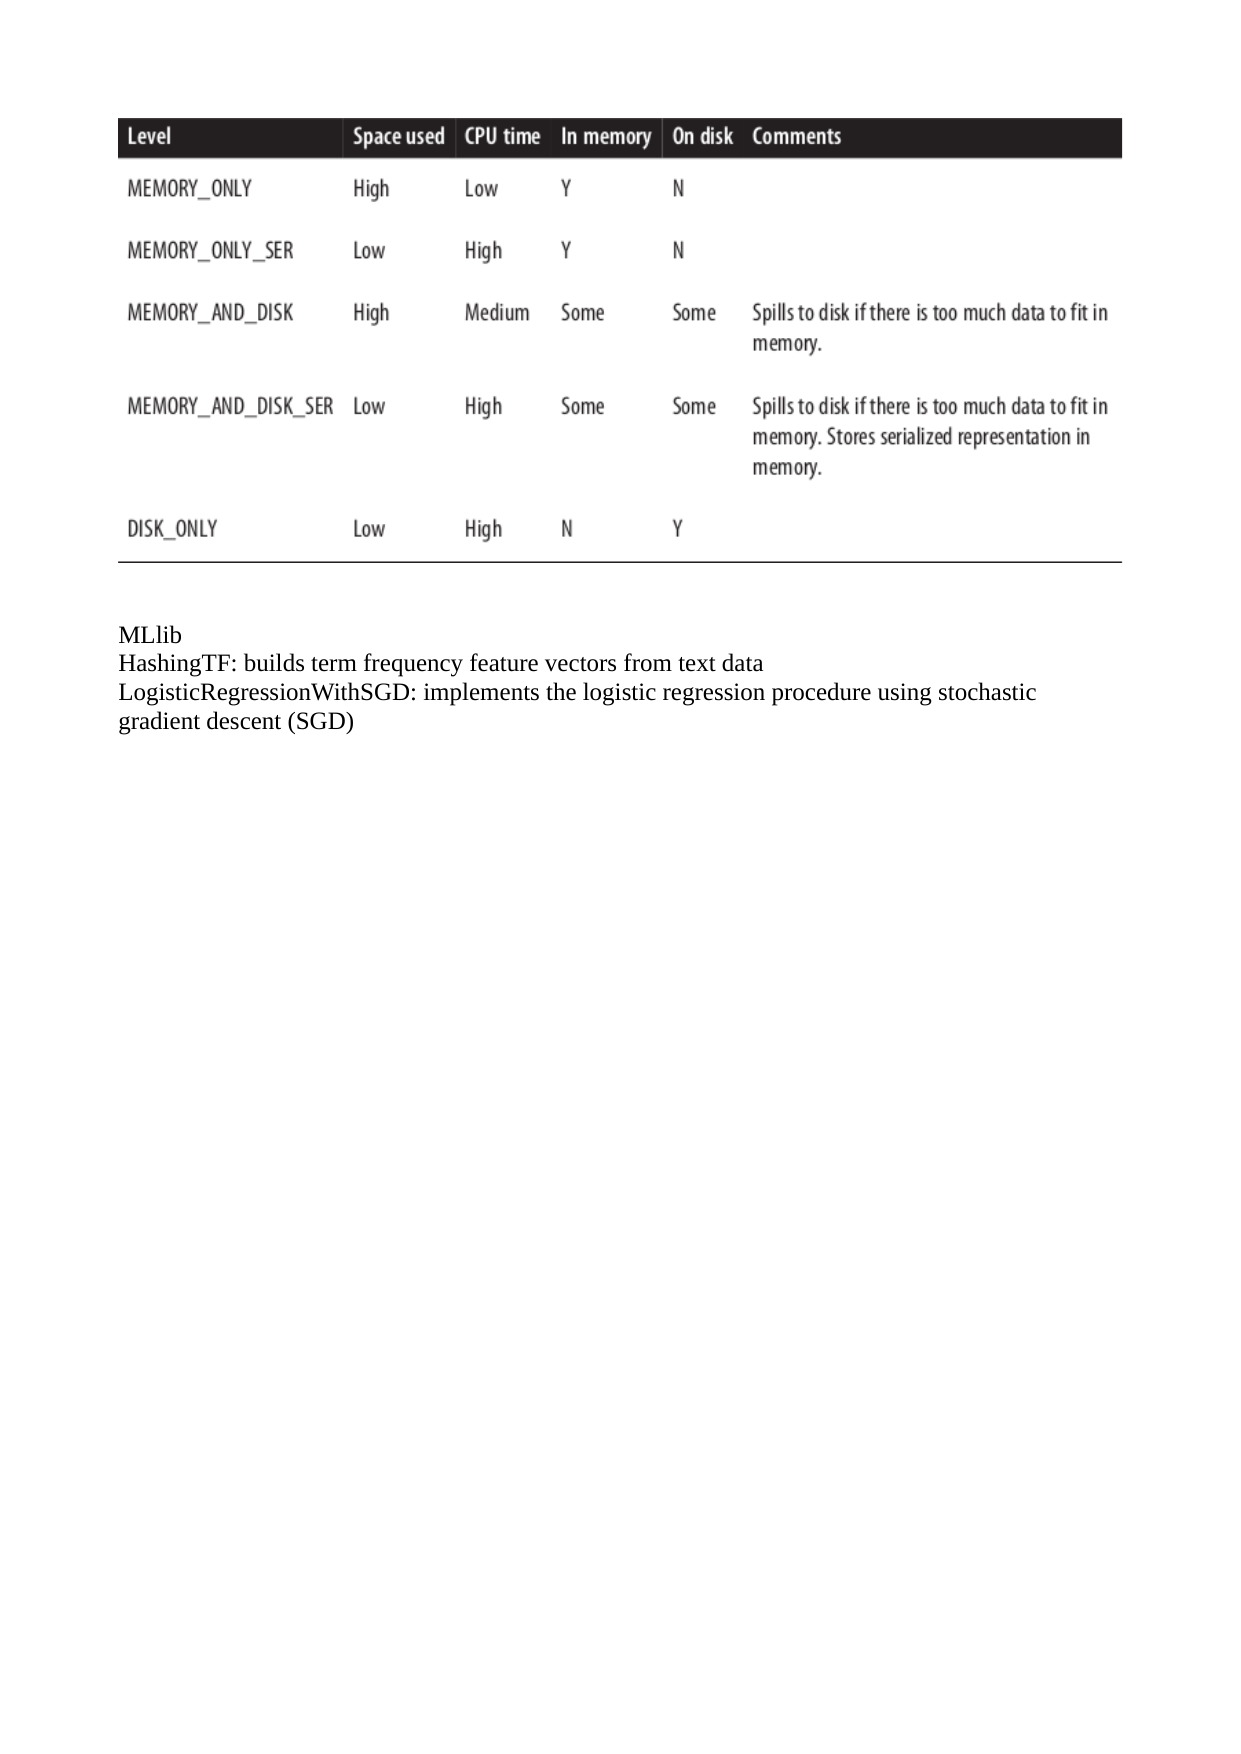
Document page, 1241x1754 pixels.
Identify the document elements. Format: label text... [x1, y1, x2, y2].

text LogisticRegressionWithSGD: implements the logistic regression procedure using stochastic gradient descent (SGD) [118, 677, 1122, 735]
picture [118, 118, 1123, 563]
text HashingTF: builds term frequency feature vectors from text data [118, 648, 1122, 677]
text MLlib [118, 620, 1122, 648]
